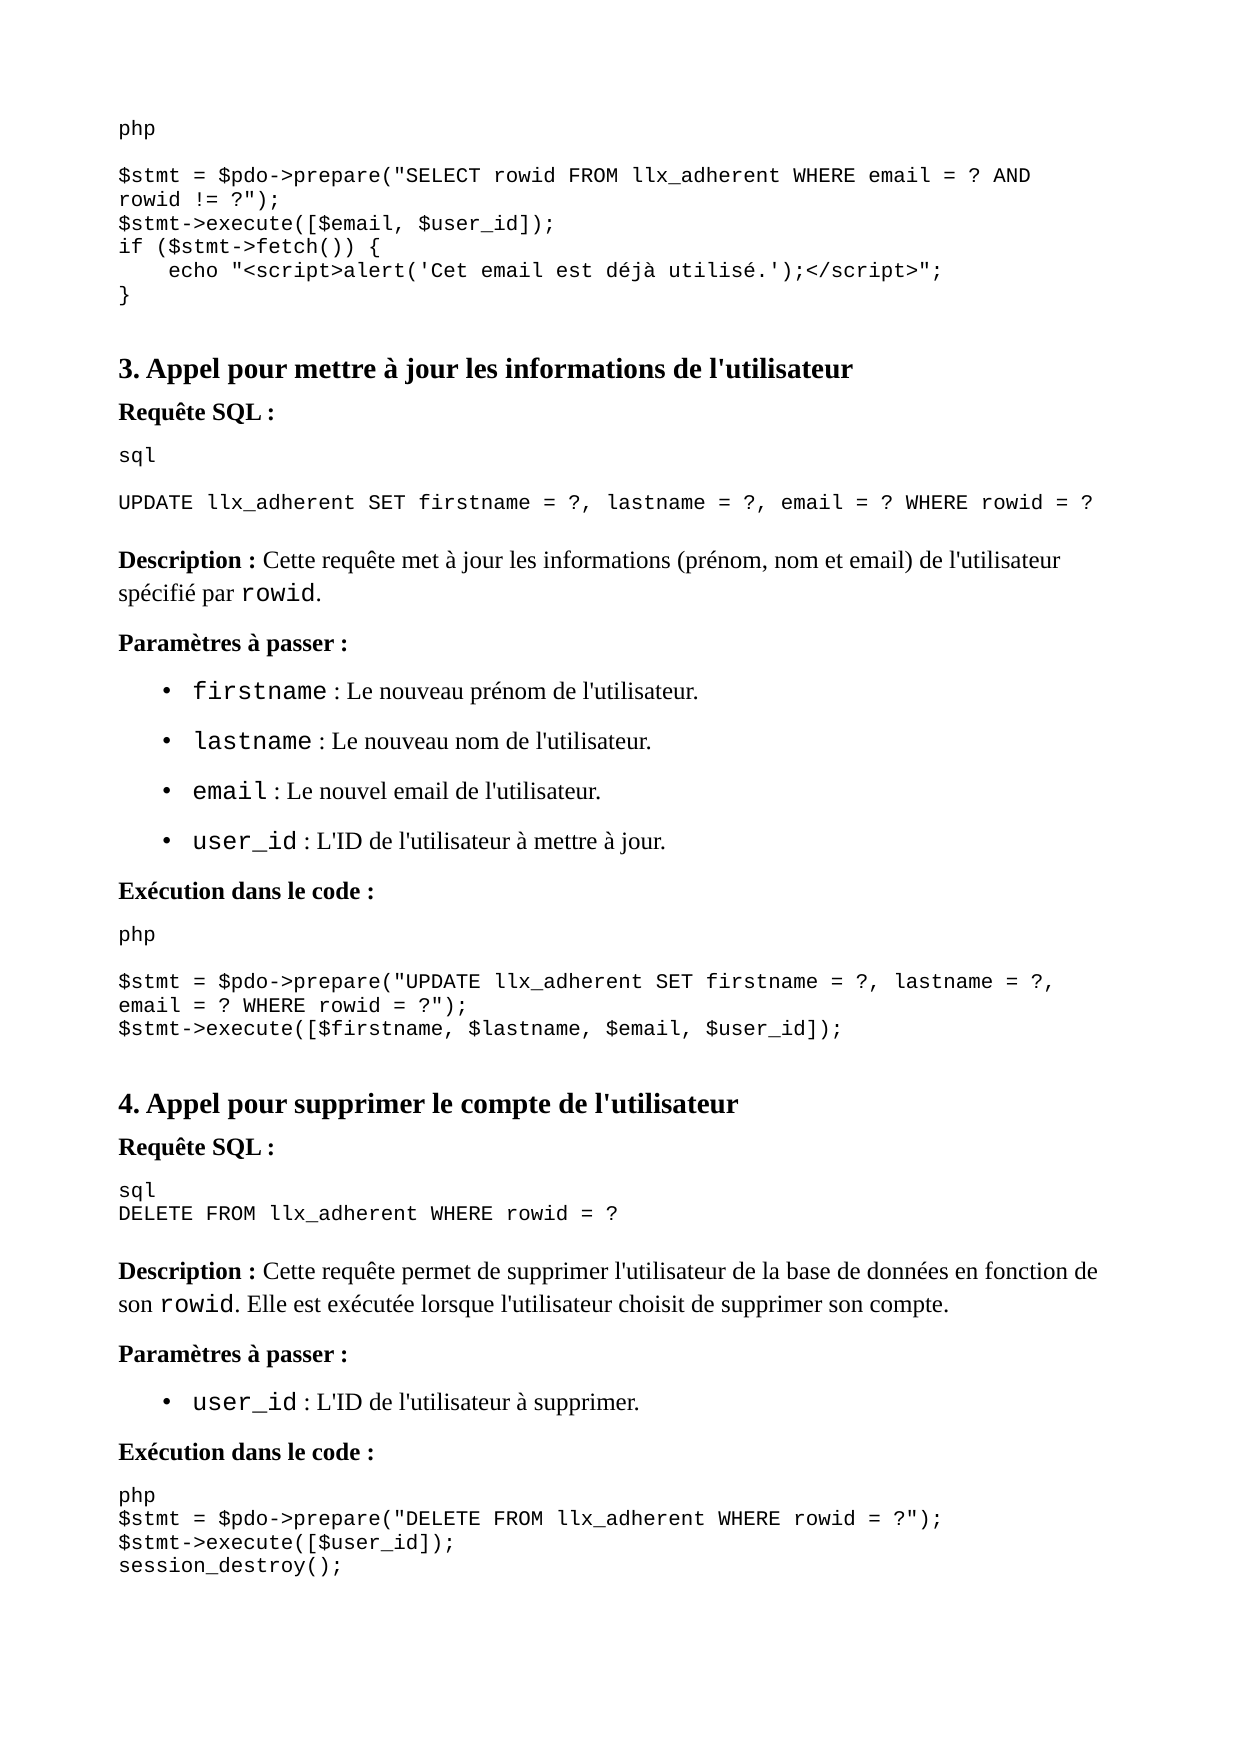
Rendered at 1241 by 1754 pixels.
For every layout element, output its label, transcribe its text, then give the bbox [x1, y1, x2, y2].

text $stmt->execute([$user_id]); [118, 1532, 1122, 1556]
text sql [118, 445, 1122, 469]
text $stmt = $pdo->prepare("SELECT rowid FROM llx_adherent WHERE email = ? AND rowid != ?"); [118, 165, 1122, 213]
text Description : Cette requête permet de supprimer l'utilisateur de la base de données en fonction de son rowid. Elle est exécutée lorsque l'utilisateur choisit de supprimer son compte. [118, 1256, 1122, 1320]
list email : Le nouvel email de l'utilisateur. [162, 776, 1122, 807]
text Description : Cette requête met à jour les informations (prénom, nom et email) de l'utilisateur spécifié par rowid. [118, 545, 1122, 609]
list user_id : L'ID de l'utilisateur à supprimer. [162, 1387, 1122, 1418]
list firstname : Le nouveau prénom de l'utilisateur. [162, 676, 1122, 707]
text Exécution dans le code : [118, 1437, 1122, 1466]
text } [118, 284, 1122, 307]
text echo "<script>alert('Cet email est déjà utilisé.');</script>"; [118, 260, 1122, 284]
subtitle 4. Appel pour supprimer le compte de l'utilisateur [118, 1086, 1122, 1119]
text $stmt = $pdo->prepare("UPDATE llx_adherent SET firstname = ?, lastname = ?, email = ? WHERE rowid = ?"); [118, 971, 1122, 1018]
subtitle 3. Appel pour mettre à jour les informations de l'utilisateur [118, 351, 1122, 385]
text $stmt->execute([$firstname, $lastname, $email, $user_id]); [118, 1018, 1122, 1042]
text session_destroy(); [118, 1556, 1122, 1579]
text Requête SQL : [118, 397, 1122, 426]
text if ($stmt->fetch()) { [118, 236, 1122, 260]
text Exécution dans le code : [118, 876, 1122, 905]
text $stmt = $pdo->prepare("DELETE FROM llx_adherent WHERE rowid = ?"); [118, 1508, 1122, 1532]
text $stmt->execute([$email, $user_id]); [118, 213, 1122, 236]
list user_id : L'ID de l'utilisateur à mettre à jour. [162, 826, 1122, 857]
text Requête SQL : [118, 1132, 1122, 1161]
text php [118, 118, 1122, 142]
text php [118, 924, 1122, 947]
list lastname : Le nouveau nom de l'utilisateur. [162, 726, 1122, 757]
text UPDATE llx_adherent SET firstname = ?, lastname = ?, email = ? WHERE rowid = ? [118, 492, 1122, 516]
text Paramètres à passer : [118, 628, 1122, 657]
text Paramètres à passer : [118, 1339, 1122, 1368]
text DELETE FROM llx_adherent WHERE rowid = ? [118, 1203, 1122, 1227]
text sql [118, 1179, 1122, 1203]
text php [118, 1484, 1122, 1508]
